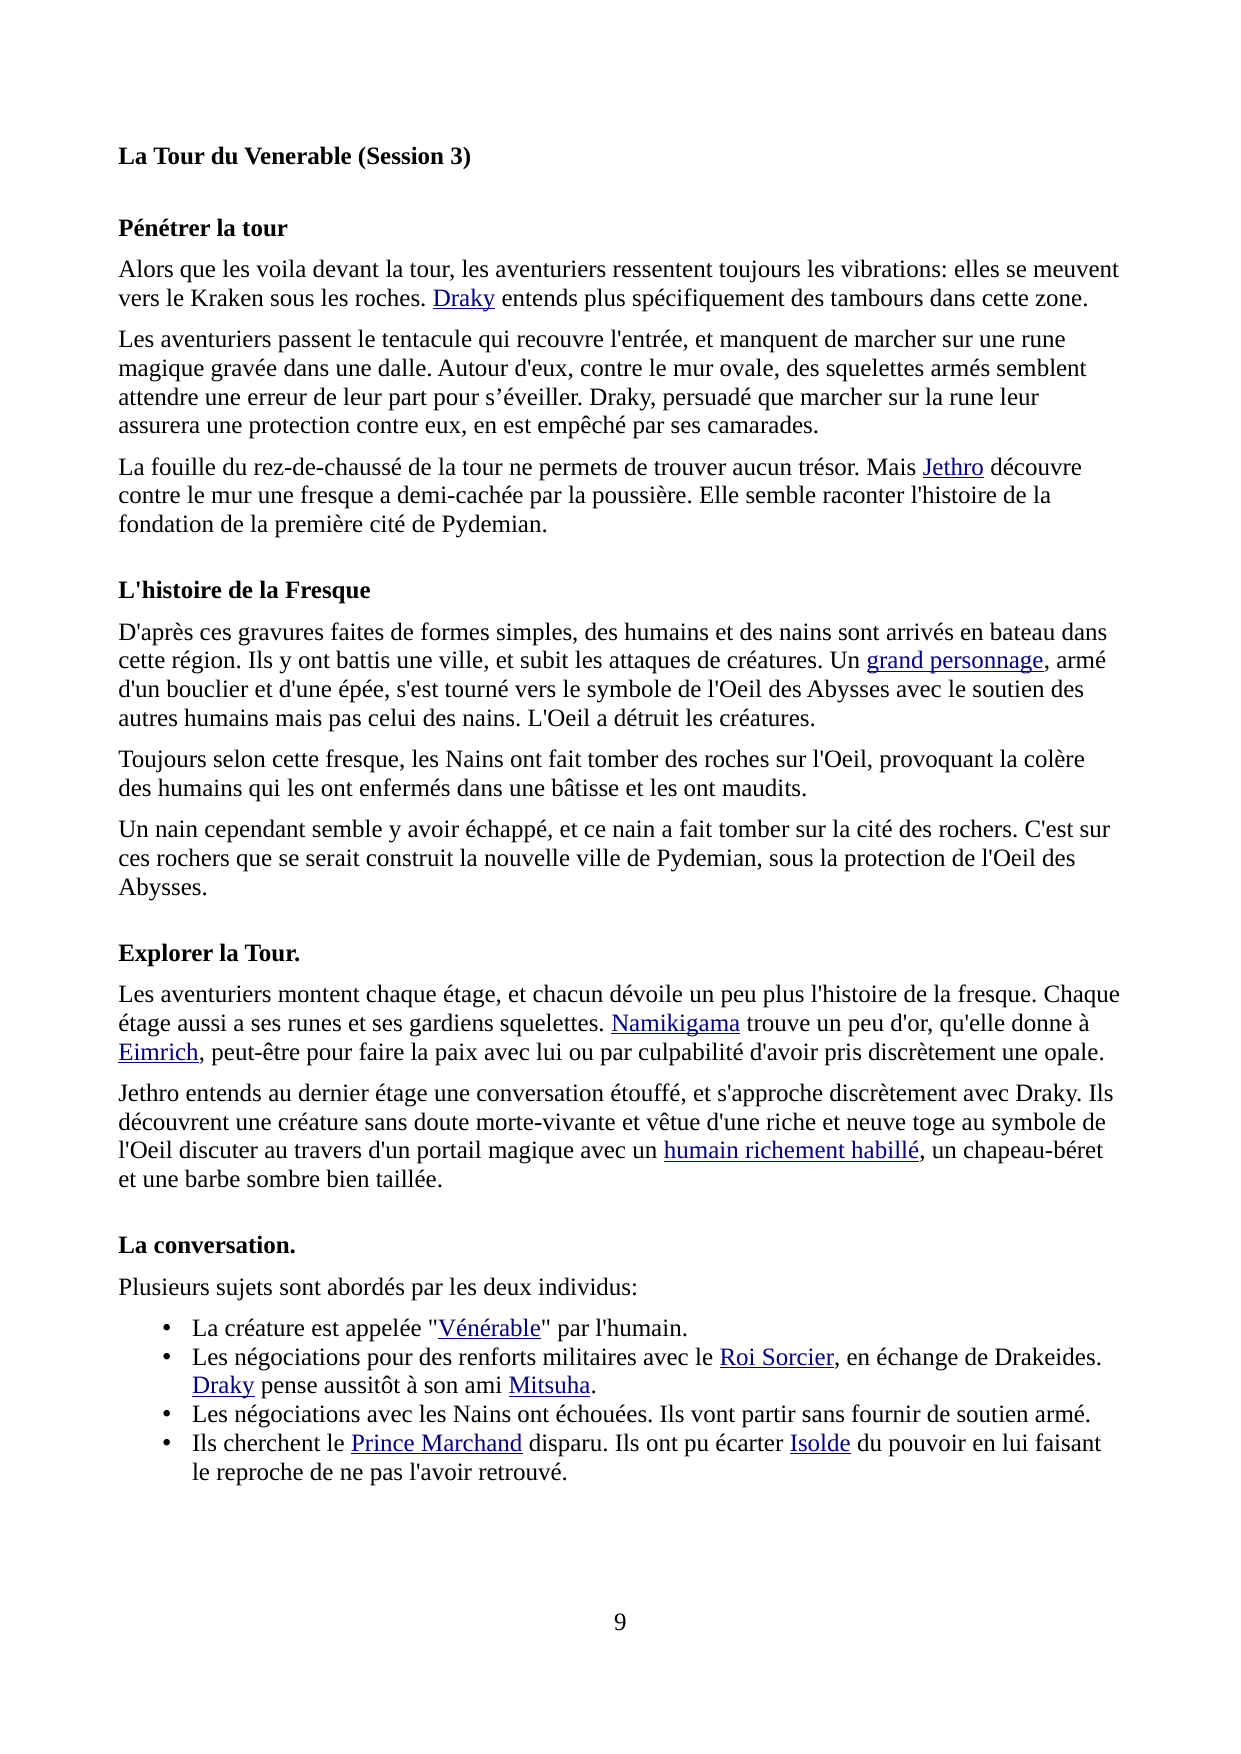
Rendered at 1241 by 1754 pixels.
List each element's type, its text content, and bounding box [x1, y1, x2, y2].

subtitle La Tour du Venerable (Session 3) [118, 118, 1122, 176]
text Plusieurs sujets sont abordés par les deux individus: [118, 1272, 1122, 1301]
text Jethro entends au dernier étage une conversation étouffé, et s'approche discrètement avec Draky. Ils découvrent une créature sans doute morte-vivante et vêtue d'une riche et neuve toge au symbole de l'Oeil discuter au travers d'un portail magique avec un humain richement habillé, un chapeau-béret et une barbe sombre bien taillée. [118, 1078, 1122, 1193]
text Les aventuriers passent le tentacule qui recouvre l'entrée, et manquent de marcher sur une rune magique gravée dans une dalle. Autour d'eux, contre le mur ovale, des squelettes armés semblent attendre une erreur de leur part pour s’éveiller. Draky, persuadé que marcher sur la rune leur assurera une protection contre eux, en est empêché par ses camarades. [118, 324, 1122, 439]
list Ils cherchent le Prince Marchand disparu. Ils ont pu écarter Isolde du pouvoir en lui faisant le reproche de ne pas l'avoir retrouvé. [162, 1428, 1122, 1486]
list La créature est appelée "Vénérable" par l'humain. [162, 1313, 1122, 1342]
text La fouille du rez-de-chaussé de la tour ne permets de trouver aucun trésor. Mais Jethro découvre contre le mur une fresque a demi-cachée par la poussière. Elle semble raconter l'histoire de la fondation de la première cité de Pydemian. [118, 452, 1122, 538]
text Un nain cependant semble y avoir échappé, et ce nain a fait tomber sur la cité des rochers. C'est sur ces rochers que se serait construit la nouvelle ville de Pydemian, sous la protection de l'Oeil des Abysses. [118, 814, 1122, 901]
text Alors que les voila devant la tour, les aventuriers ressentent toujours les vibrations: elles se meuvent vers le Kraken sous les roches. Draky entends plus spécifiquement des tambours dans cette zone. [118, 254, 1122, 312]
list Les négociations avec les Nains ont échouées. Ils vont partir sans fournir de soutien armé. [162, 1399, 1122, 1428]
text D'après ces gravures faites de formes simples, des humains et des nains sont arrivés en bateau dans cette région. Ils y ont battis une ville, et subit les attaques de créatures. Un grand personnage, armé d'un bouclier et d'une épée, s'est tourné vers le symbole de l'Oeil des Abysses avec le soutien des autres humains mais pas celui des nains. L'Oeil a détruit les créatures. [118, 617, 1122, 732]
list Les négociations pour des renforts militaires avec le Roi Sorcier, en échange de Drakeides. Draky pense aussitôt à son ami Mitsuha. [162, 1342, 1122, 1399]
subtitle La conversation. [118, 1231, 1122, 1259]
text Toujours selon cette fresque, les Nains ont fait tomber des roches sur l'Oeil, provoquant la colère des humains qui les ont enfermés dans une bâtisse et les ont maudits. [118, 744, 1122, 802]
subtitle Pénétrer la tour [118, 213, 1122, 242]
text Les aventuriers montent chaque étage, et chacun dévoile un peu plus l'histoire de la fresque. Chaque étage aussi a ses runes et ses gardiens squelettes. Namikigama trouve un peu d'or, qu'elle donne à Eimrich, peut-être pour faire la paix avec lui ou par culpabilité d'avoir pris discrètement une opale. [118, 979, 1122, 1066]
subtitle Explorer la Tour. [118, 938, 1122, 967]
subtitle L'histoire de la Fresque [118, 576, 1122, 604]
